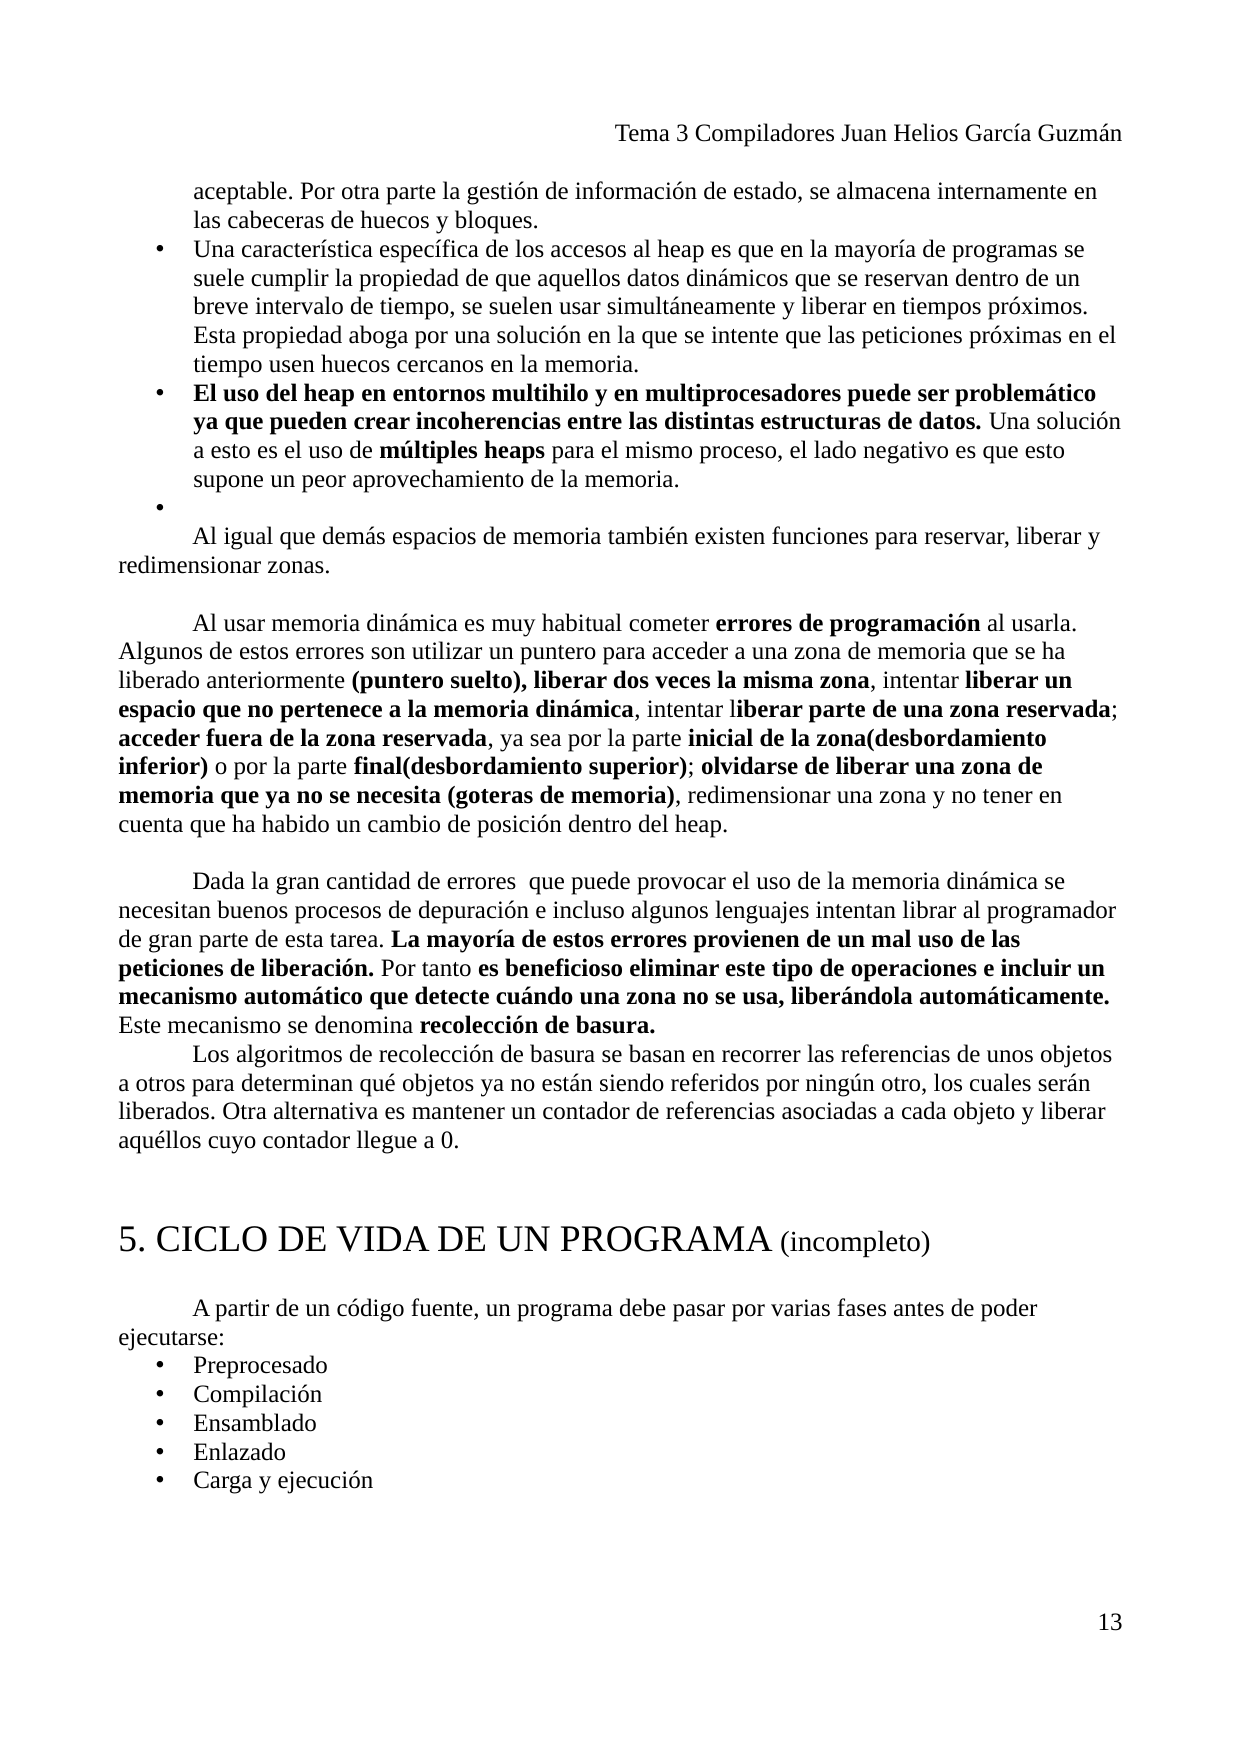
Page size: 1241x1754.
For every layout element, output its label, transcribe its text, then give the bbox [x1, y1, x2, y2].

list Ensamblado [156, 1408, 1122, 1437]
text Al igual que demás espacios de memoria también existen funciones para reservar, liberar y redimensionar zonas. [118, 521, 1122, 579]
list El uso del heap en entornos multihilo y en multiprocesadores puede ser problemático ya que pueden crear incoherencias entre las distintas estructuras de datos. Una solución a esto es el uso de múltiples heaps para el mismo proceso, el lado negativo es que esto supone un peor aprovechamiento de la memoria. [156, 378, 1122, 493]
text Los algoritmos de recolección de basura se basan en recorrer las referencias de unos objetos a otros para determinan qué objetos ya no están siendo referidos por ningún otro, los cuales serán liberados. Otra alternativa es mantener un contador de referencias asociadas a cada objeto y liberar aquéllos cuyo contador llegue a 0. [118, 1039, 1122, 1154]
list Carga y ejecución [156, 1465, 1122, 1494]
list Preprocesado [156, 1350, 1122, 1379]
list Compilación [156, 1379, 1122, 1408]
list Una característica específica de los accesos al heap es que en la mayoría de programas se suele cumplir la propiedad de que aquellos datos dinámicos que se reservan dentro de un breve intervalo de tiempo, se suelen usar simultáneamente y liberar en tiempos próximos. Esta propiedad aboga por una solución en la que se intente que las peticiones próximas en el tiempo usen huecos cercanos en la memoria. [156, 234, 1122, 378]
text 5. CICLO DE VIDA DE UN PROGRAMA (incompleto) [118, 1216, 1122, 1259]
text A partir de un código fuente, un programa debe pasar por varias fases antes de poder ejecutarse: [118, 1293, 1122, 1350]
text Dada la gran cantidad de errores que puede provocar el uso de la memoria dinámica se necesitan buenos procesos de depuración e incluso algunos lenguajes intentan librar al programador de gran parte de esta tarea. La mayoría de estos errores provienen de un mal uso de las peticiones de liberación. Por tanto es beneficioso eliminar este tipo de operaciones e incluir un mecanismo automático que detecte cuándo una zona no se usa, liberándola automáticamente. Este mecanismo se denomina recolección de basura. [118, 866, 1122, 1039]
list Enlazado [156, 1437, 1122, 1465]
list aceptable. Por otra parte la gestión de información de estado, se almacena internamente en las cabeceras de huecos y bloques. [156, 176, 1122, 234]
text Al usar memoria dinámica es muy habitual cometer errores de programación al usarla. Algunos de estos errores son utilizar un puntero para acceder a una zona de memoria que se ha liberado anteriormente (puntero suelto), liberar dos veces la misma zona, intentar liberar un espacio que no pertenece a la memoria dinámica, intentar liberar parte de una zona reservada; acceder fuera de la zona reservada, ya sea por la parte inicial de la zona(desbordamiento inferior) o por la parte final(desbordamiento superior); olvidarse de liberar una zona de memoria que ya no se necesita (goteras de memoria), redimensionar una zona y no tener en cuenta que ha habido un cambio de posición dentro del heap. [118, 608, 1122, 838]
